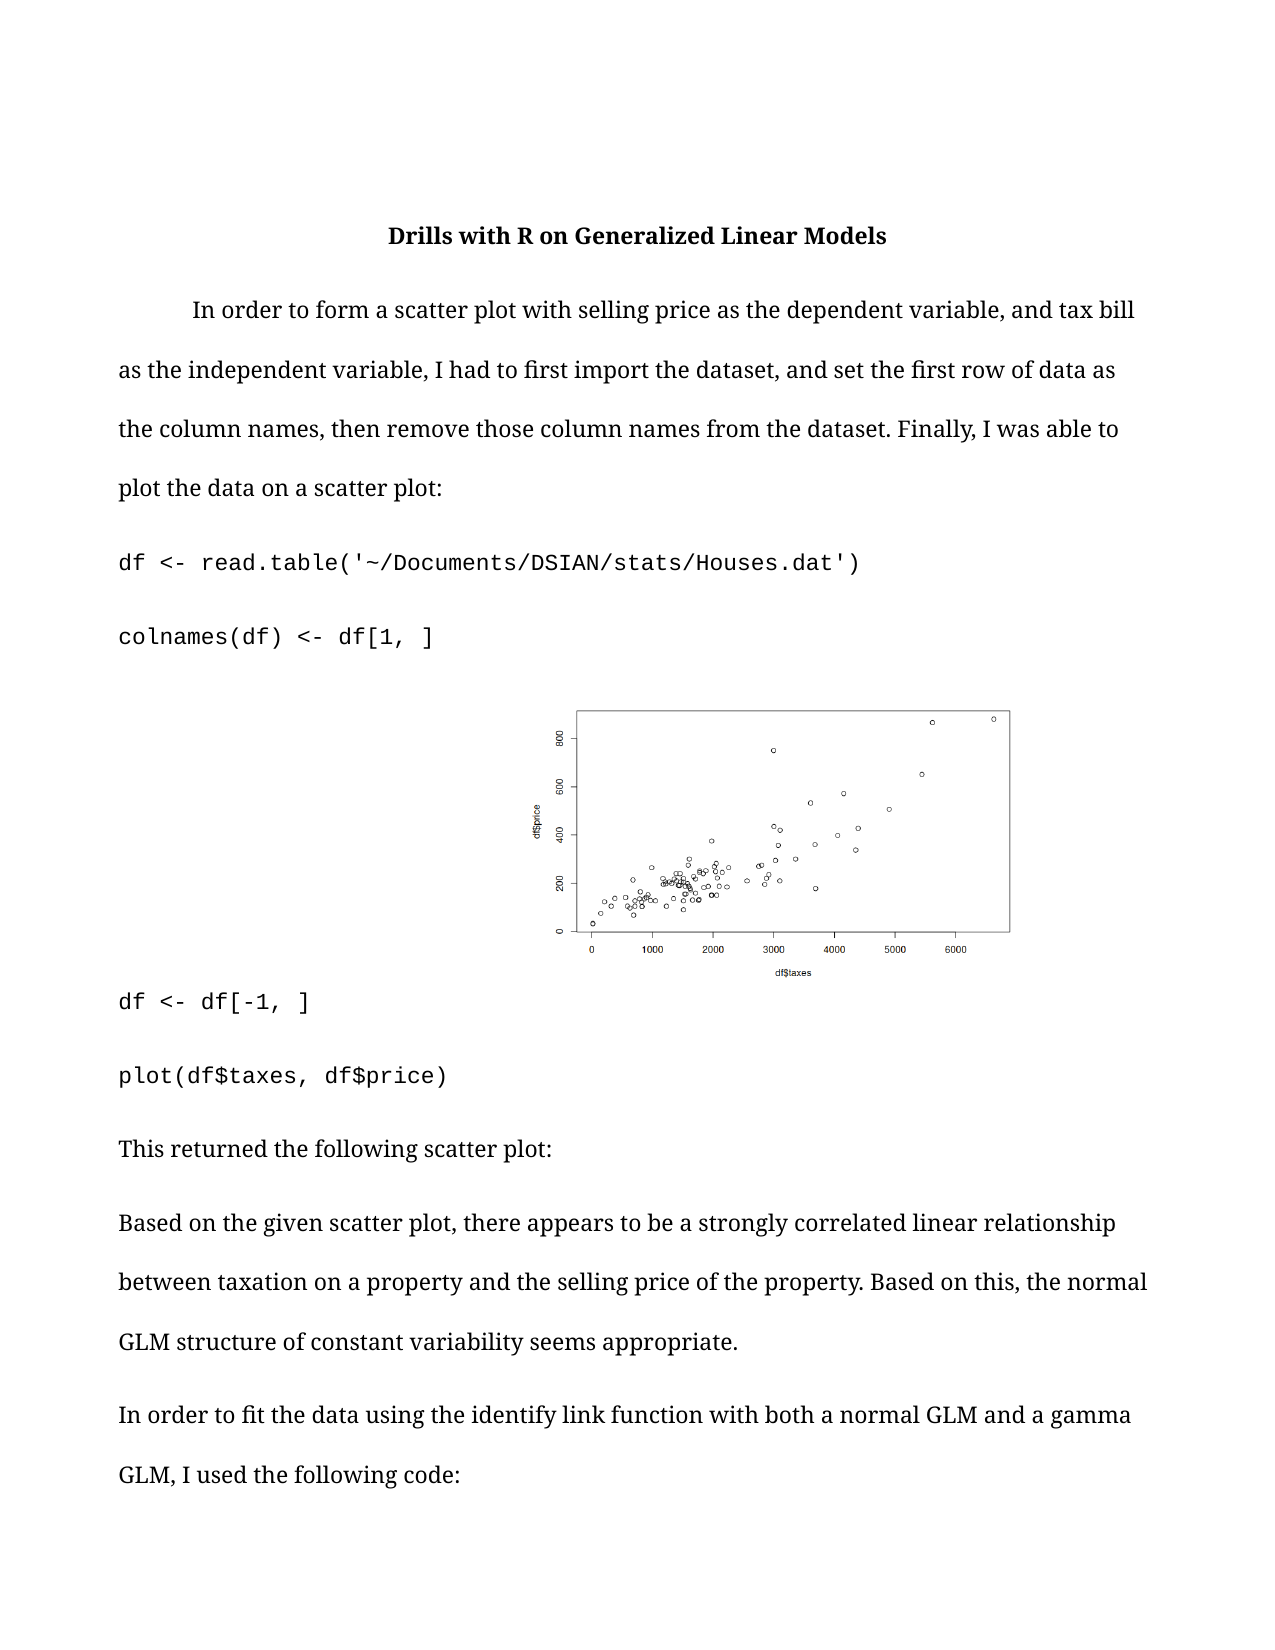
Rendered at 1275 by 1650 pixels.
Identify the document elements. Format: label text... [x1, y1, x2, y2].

text Drills with R on Generalized Linear Models [118, 192, 1157, 251]
text Based on the given scatter plot, there appears to be a strongly correlated linear relationship between taxation on a property and the selling price of the property. Based on this, the normal GLM structure of constant variability seems appropriate. [118, 1178, 1157, 1357]
text In order to form a scatter plot with selling price as the dependent variable, and tax bill as the independent variable, I had to first import the dataset, and set the first row of data as the column names, then remove those column names from the dataset. Finally, I was able to plot the data on a scatter plot: [118, 266, 1157, 503]
text df <- df[-1, ] [118, 666, 1157, 1016]
text In order to fit the data using the identify link function with both a normal GLM and a gamma GLM, I used the following code: [118, 1371, 1157, 1490]
text colnames(df) <- df[1, ] [118, 592, 1157, 651]
text df <- read.table('~/Documents/DSIAN/stats/Houses.dat') [118, 518, 1157, 577]
picture [529, 663, 1033, 991]
text This returned the following scatter plot: [118, 1104, 1157, 1164]
text plot(df$taxes, df$price) [118, 1031, 1157, 1090]
